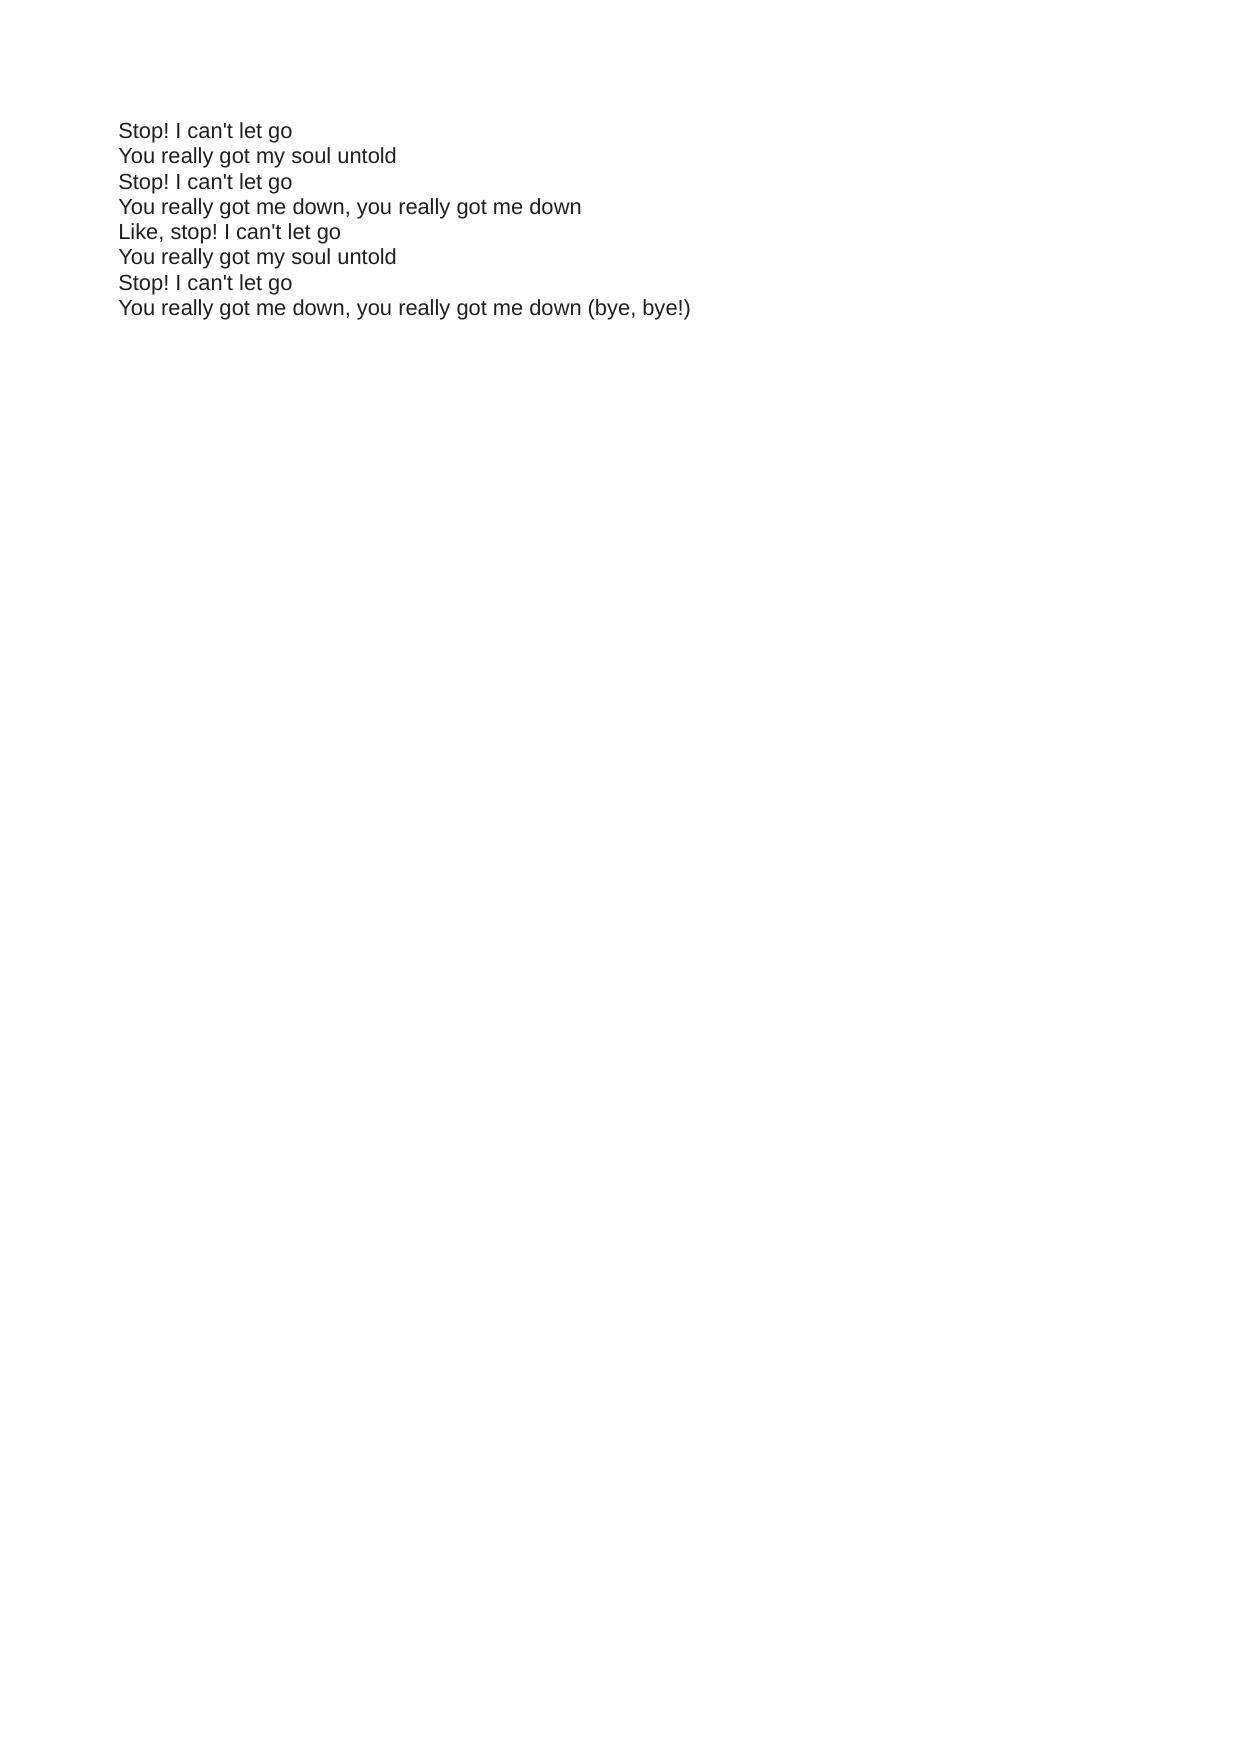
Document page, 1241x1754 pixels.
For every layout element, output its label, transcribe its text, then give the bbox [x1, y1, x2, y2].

text Stop! I can't let go You really got my soul untold Stop! I can't let go You really got me down, you really got me down Like, stop! I can't let go You really got my soul untold Stop! I can't let go You really got me down, you really got me down (bye, bye!) [118, 118, 1122, 320]
